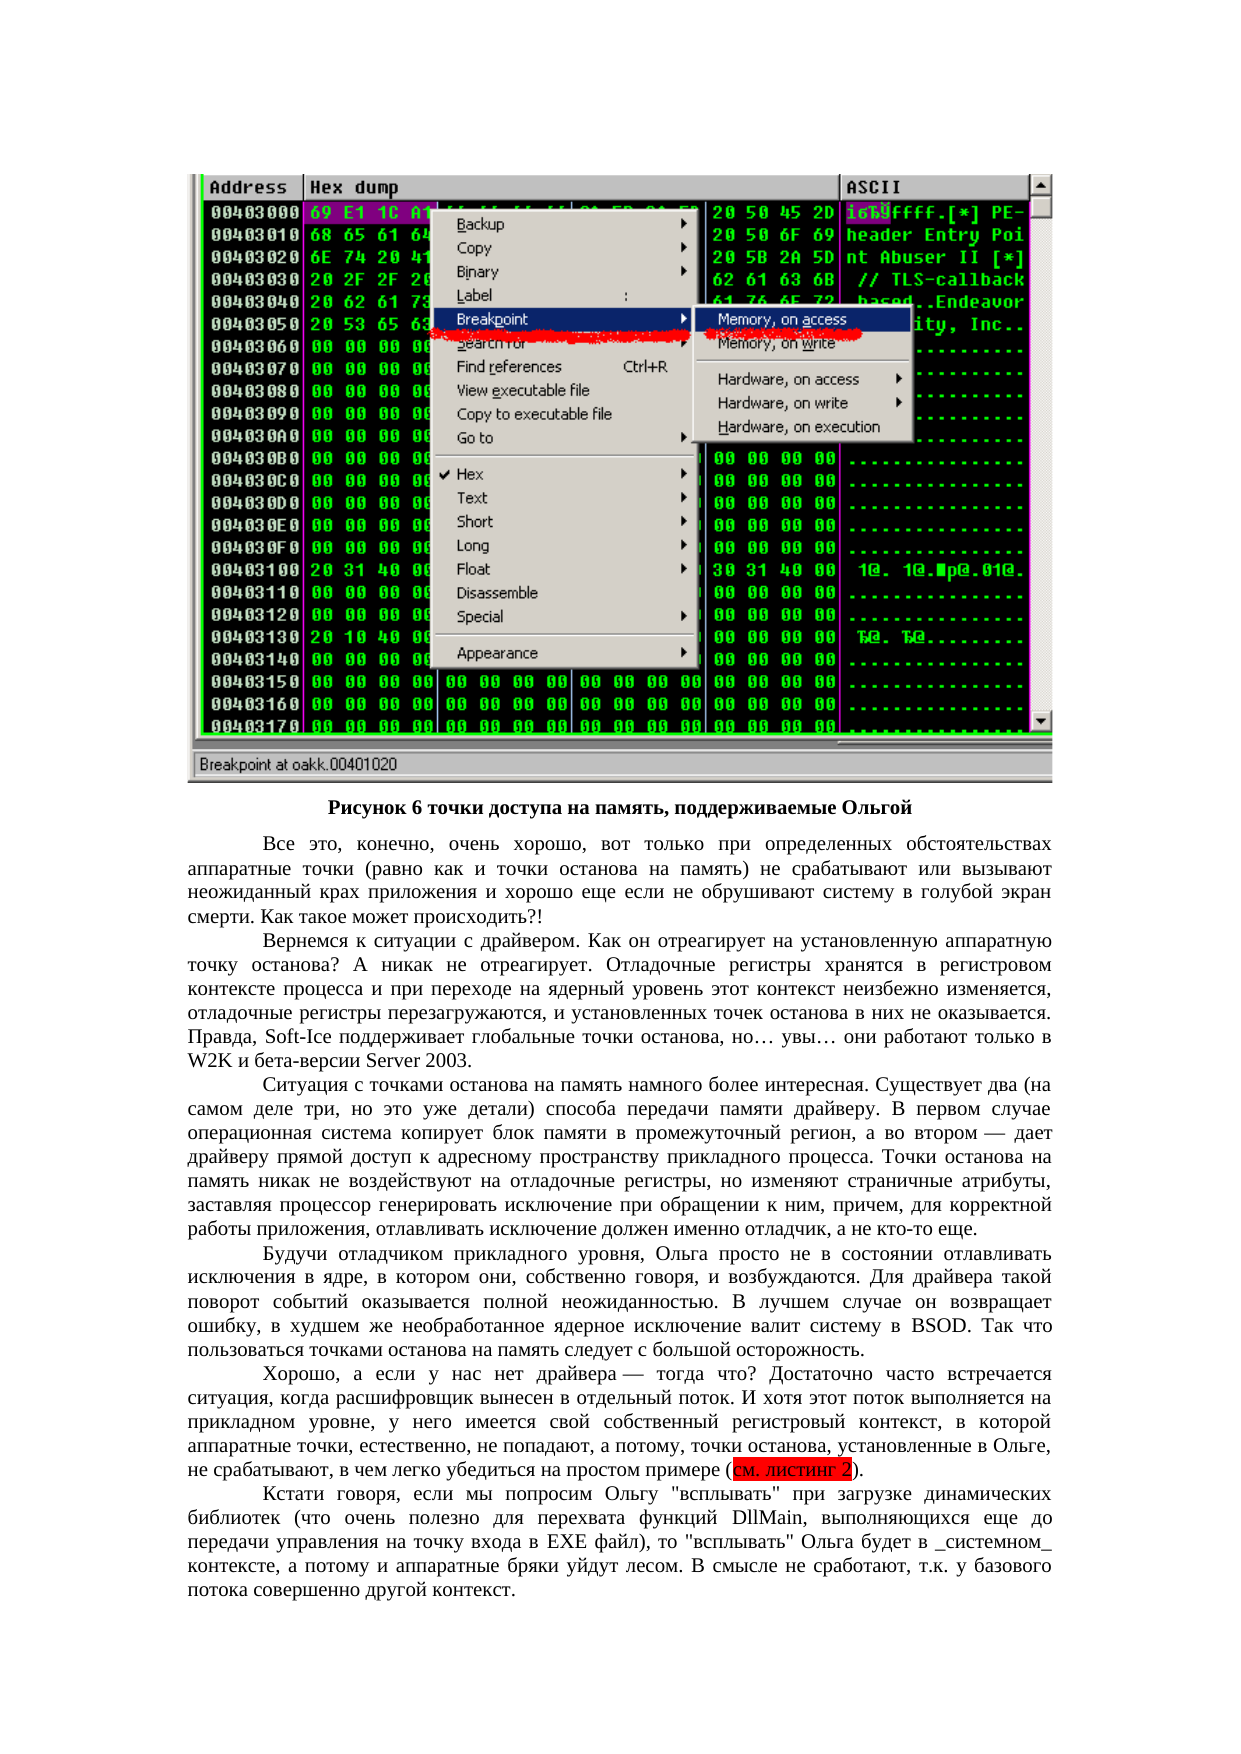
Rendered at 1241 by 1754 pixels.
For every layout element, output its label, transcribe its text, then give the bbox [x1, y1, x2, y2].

text Кстати говоря, если мы попросим Ольгу "всплывать" при загрузке динамических библиотек (что очень полезно для перехвата функций DllMain, выполняющихся еще до передачи управления на точку входа в EXE файл), то "всплывать" Ольга будет в _системном_ контексте, а потому и аппаратные бряки уйдут лесом. В смысле не сработают, т.к. у базового потока совершенно другой контекст. [187, 1481, 1053, 1601]
picture [187, 174, 1053, 783]
text Хорошо, а если у нас нет драйвера — тогда что? Достаточно часто встречается ситуация, когда расшифровщик вынесен в отдельный поток. И хотя этот поток выполняется на прикладном уровне, у него имеется свой собственный регистровый контекст, в которой аппаратные точки, естественно, не попадают, а потому, точки останова, установленные в Ольге, не срабатывают, в чем легко убедиться на простом примере (см. листинг 2). [187, 1361, 1053, 1481]
text Рисунок 6 точки доступа на память, поддерживаемые Ольгой [187, 795, 1053, 819]
text Ситуация с точками останова на память намного более интересная. Существует два (на самом деле три, но это уже детали) способа передачи памяти драйверу. В первом случае операционная система копирует блок памяти в промежуточный регион, а во втором — дает драйверу прямой доступ к адресному пространству прикладного процесса. Точки останова на память никак не воздействуют на отладочные регистры, но изменяют страничные атрибуты, заставляя процессор генерировать исключение при обращении к ним, причем, для корректной работы приложения, отлавливать исключение должен именно отладчик, а не кто-то еще. [187, 1072, 1053, 1240]
text Будучи отладчиком прикладного уровня, Ольга просто не в состоянии отлавливать исключения в ядре, в котором они, собственно говоря, и возбуждаются. Для драйвера такой поворот событий оказывается полной неожиданностью. В лучшем случае он возвращает ошибку, в худшем же необработанное ядерное исключение валит систему в BSOD. Так что пользоваться точками останова на память следует с большой осторожность. [187, 1240, 1053, 1361]
text Все это, конечно, очень хорошо, вот только при определенных обстоятельствах аппаратные точки (равно как и точки останова на память) не срабатывают или вызывают неожиданный крах приложения и хорошо еще если не обрушивают систему в голубой экран смерти. Как такое может происходить?! [187, 831, 1053, 928]
text Вернемся к ситуации с драйвером. Как он отреагирует на установленную аппаратную точку останова? А никак не отреагирует. Отладочные регистры хранятся в регистровом контексте процесса и при переходе на ядерный уровень этот контекст неизбежно изменяется, отладочные регистры перезагружаются, и установленных точек останова в них не оказывается. Правда, Soft-Ice поддерживает глобальные точки останова, но… увы… они работают только в W2K и бета-версии Server 2003. [187, 928, 1053, 1072]
